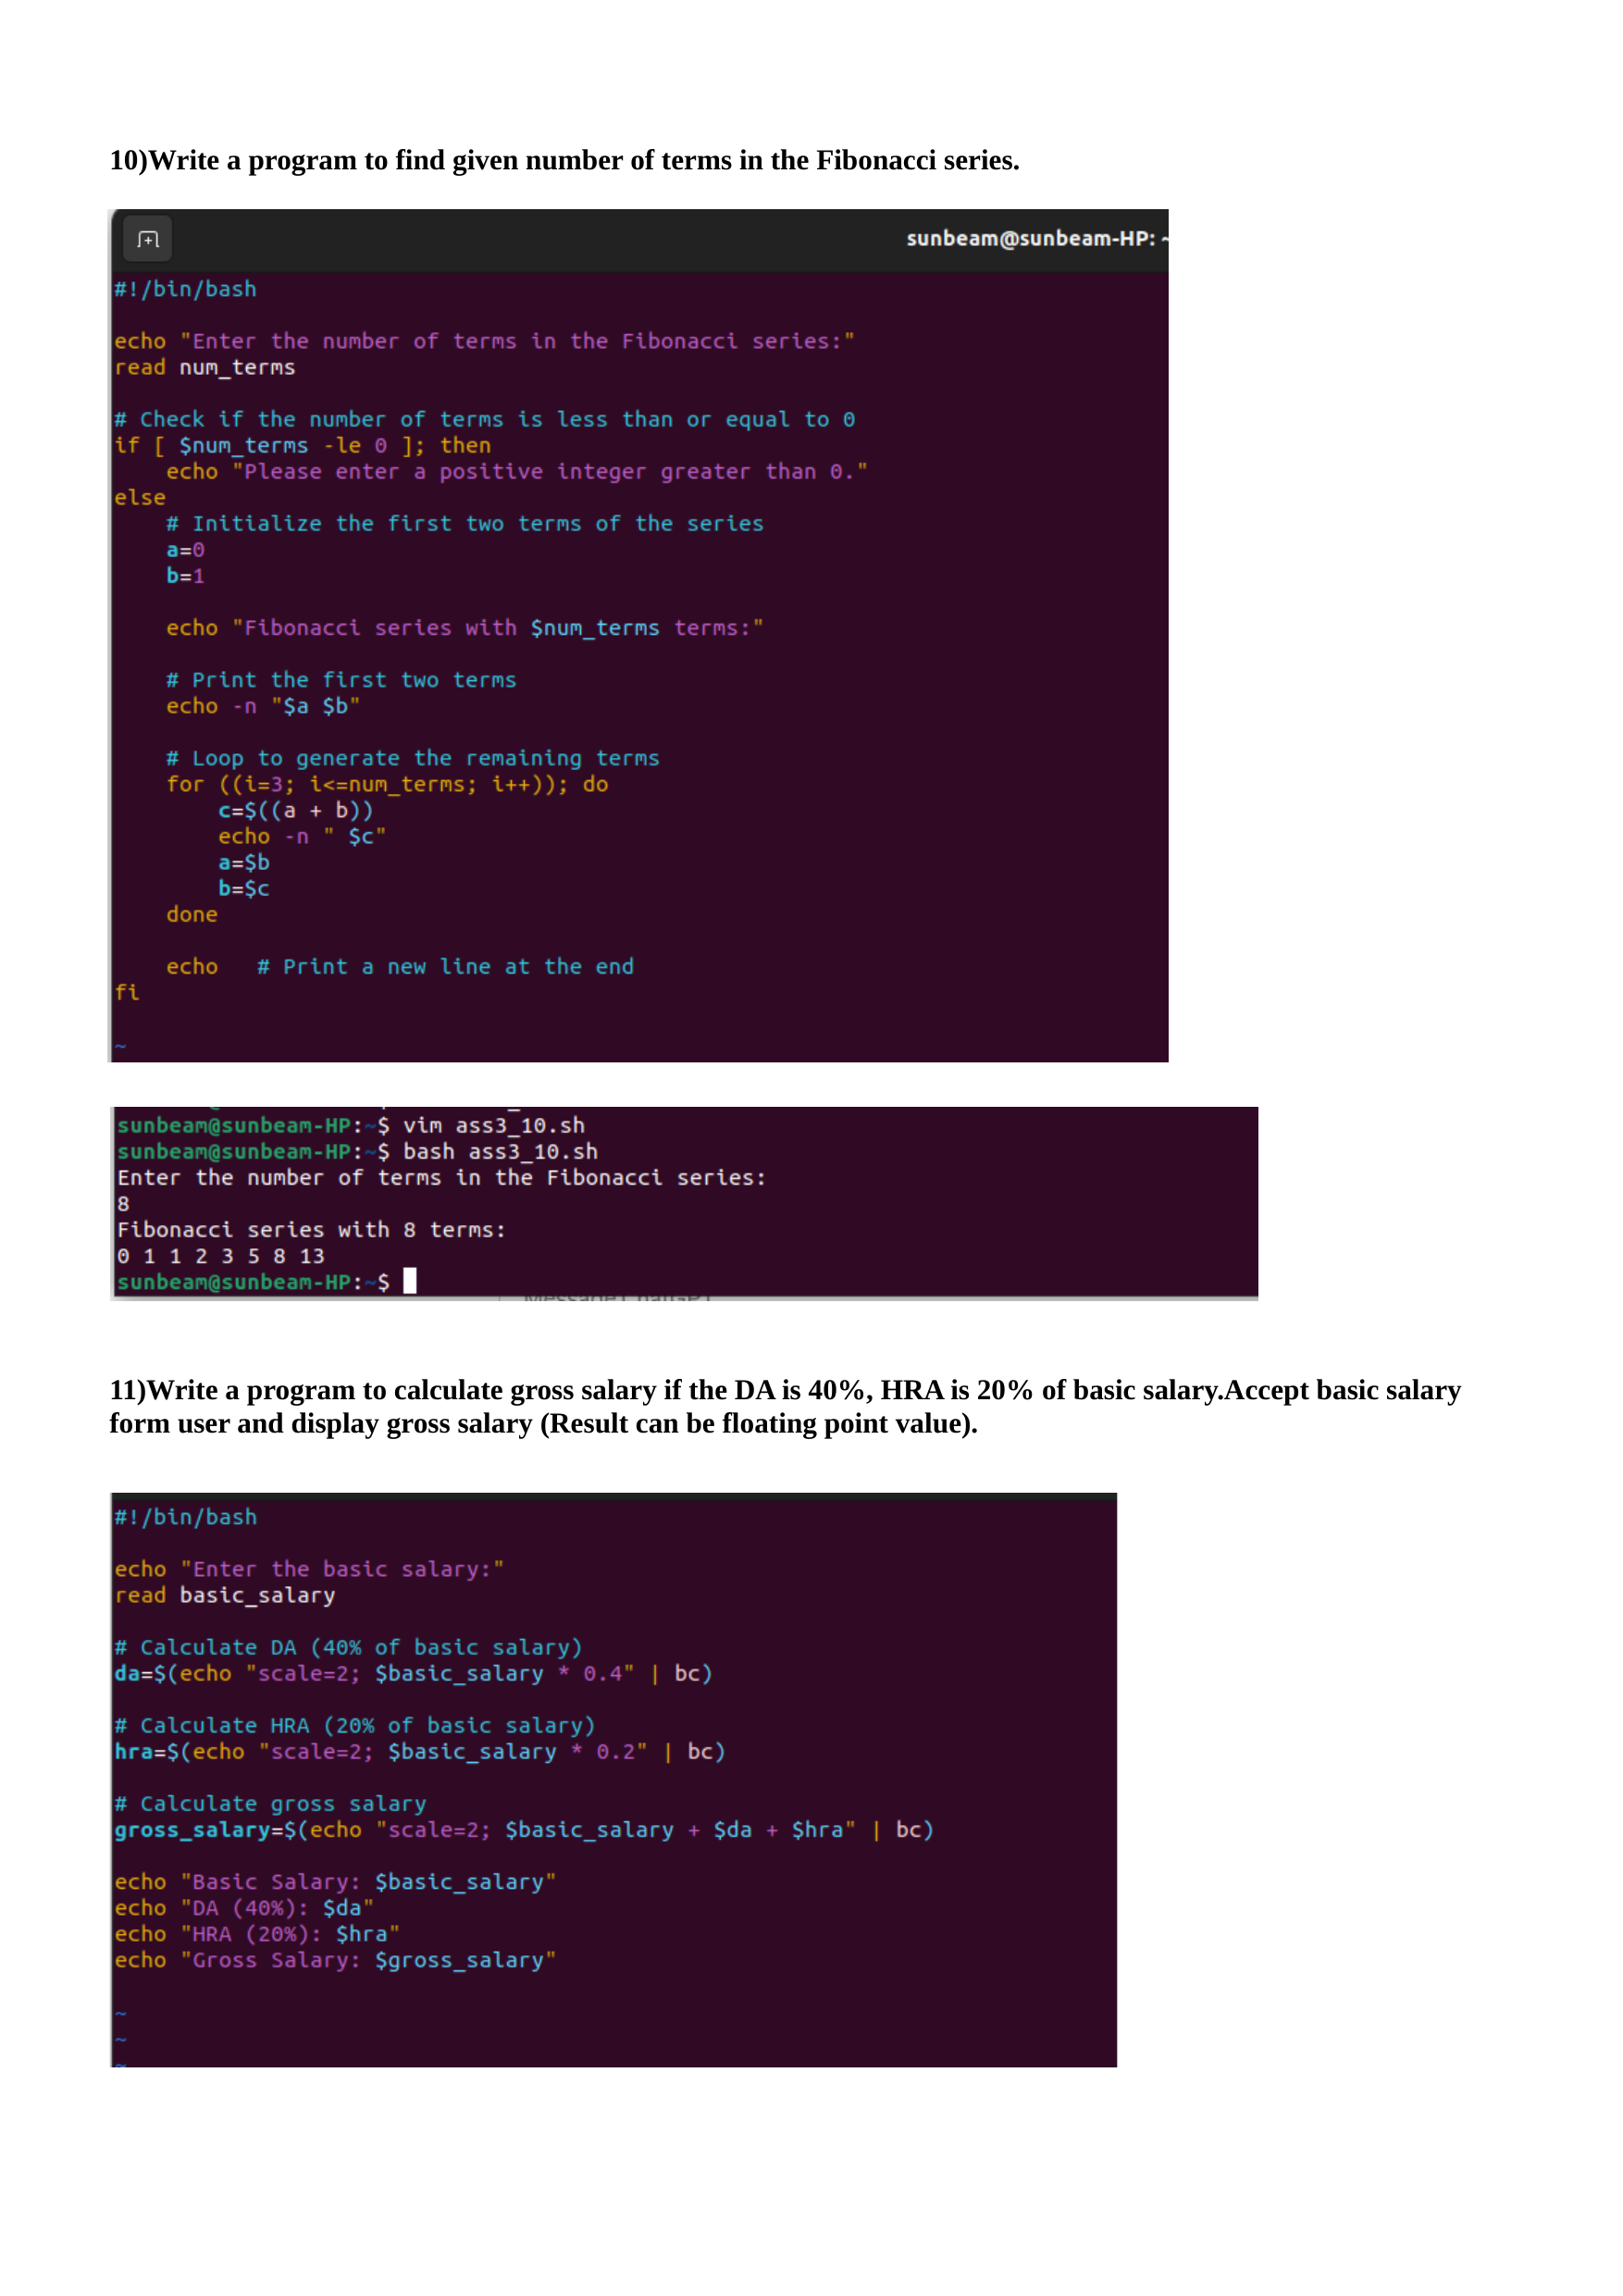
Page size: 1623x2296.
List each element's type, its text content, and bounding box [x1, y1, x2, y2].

picture [110, 1107, 1258, 1301]
picture [107, 209, 1169, 1062]
picture [109, 1493, 1118, 2067]
text 11)Write a program to calculate gross salary if the DA is 40%, HRA is 20% of basic salary.Accept basic salary form user and display gross salary (Result can be floating point value). [109, 1373, 1514, 1440]
text 10)Write a program to find given number of terms in the Fibonacci series. [109, 143, 1514, 176]
